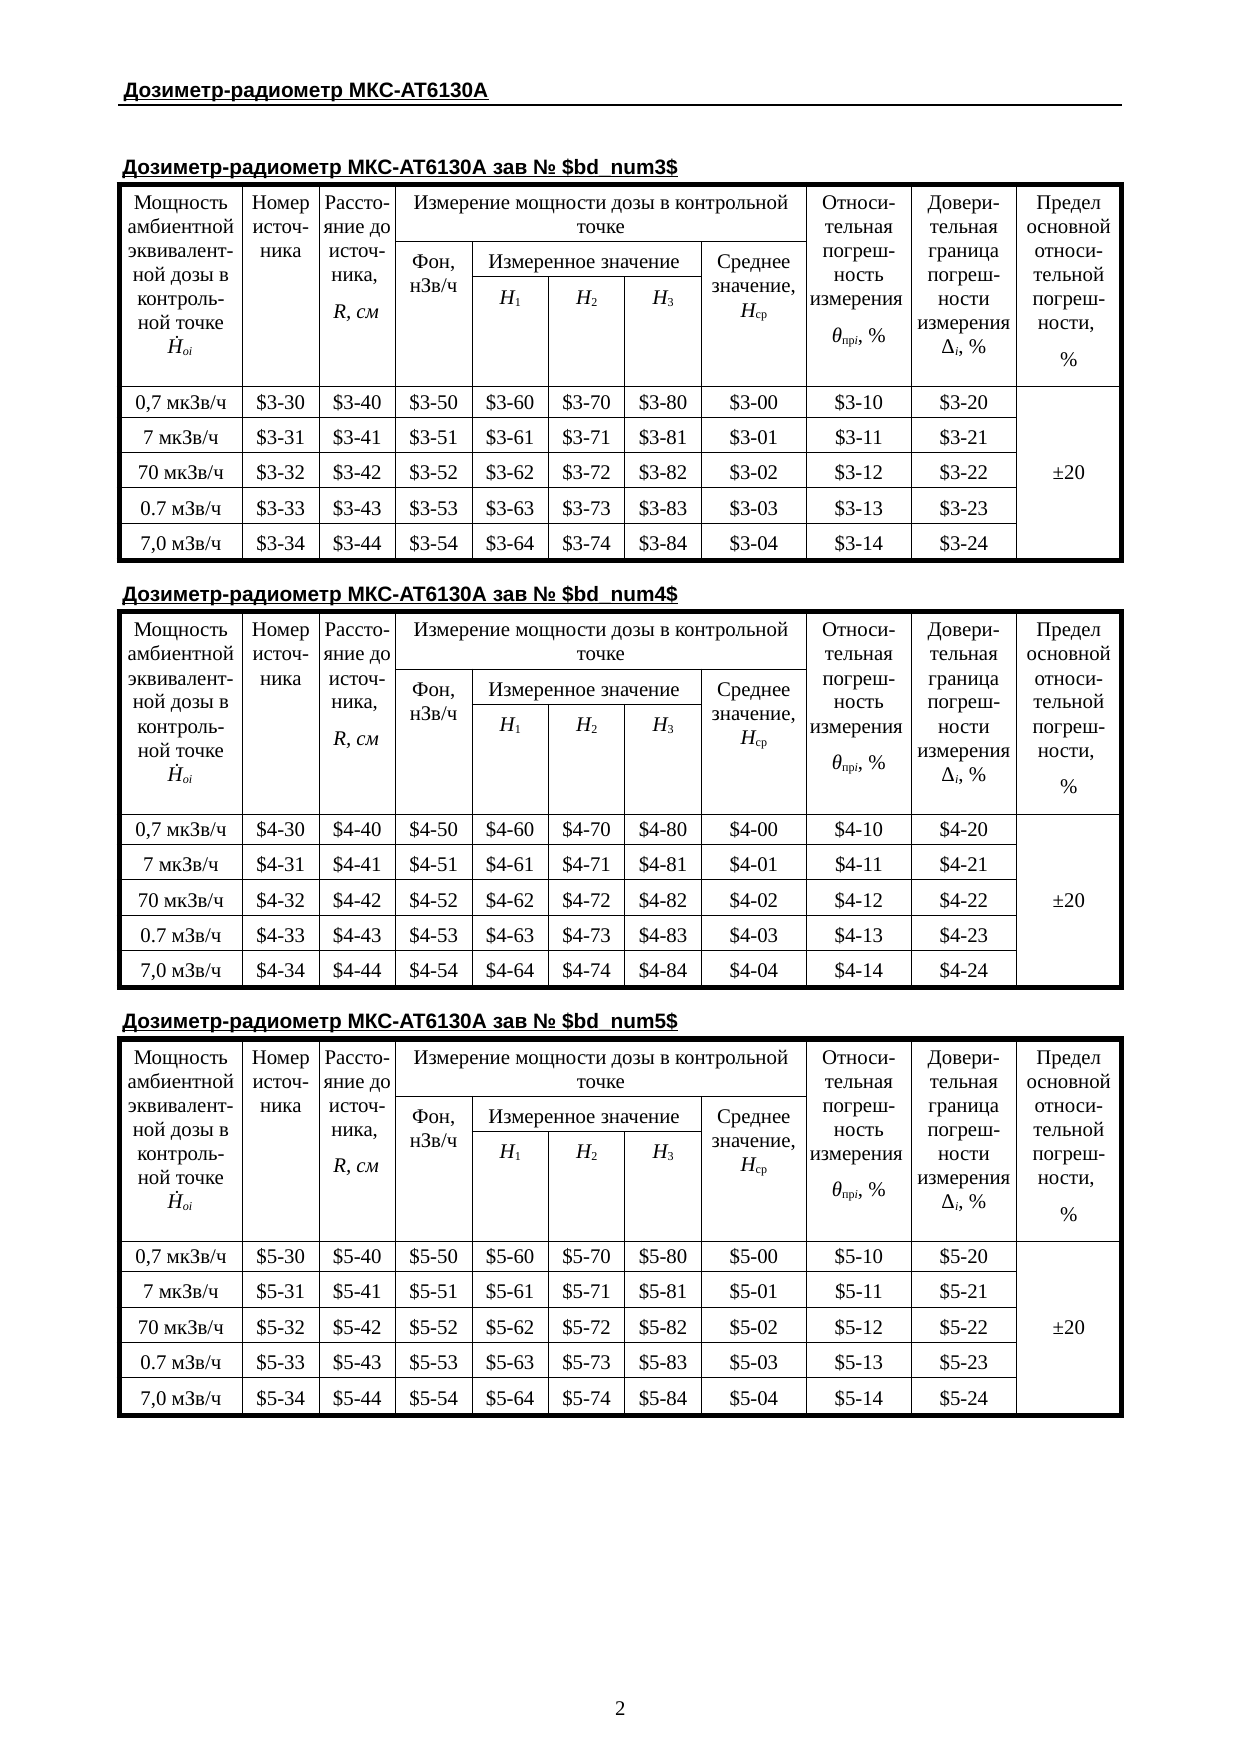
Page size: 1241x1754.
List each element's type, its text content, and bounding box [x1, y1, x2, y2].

table_cell $3-34 [243, 524, 319, 558]
table_cell $5-62 [473, 1308, 548, 1342]
table_cell Относи-тельная погреш-ность измерения θпрi, % [807, 614, 911, 814]
table_cell $3-84 [625, 524, 701, 558]
table_cell $4-12 [807, 880, 911, 914]
table_cell $5-22 [912, 1308, 1016, 1342]
table_cell Довери-тельная граница погреш-ности измерения Δi, % [912, 614, 1016, 814]
table_cell $3-63 [473, 488, 548, 523]
table_cell $3-60 [473, 387, 548, 417]
table_cell $3-33 [243, 488, 319, 523]
table_cell 0,7 мкЗв/ч [122, 1242, 242, 1271]
table_cell 0,7 мкЗв/ч [122, 815, 242, 844]
table_cell $5-30 [243, 1242, 319, 1271]
table_cell $3-13 [807, 488, 911, 523]
table_cell $5-51 [396, 1272, 472, 1307]
table_cell $5-50 [396, 1242, 472, 1271]
table_cell $4-44 [320, 951, 395, 985]
table_cell $3-44 [320, 524, 395, 558]
table_cell $4-71 [549, 845, 624, 879]
table_cell Предел основной относи-тельной погреш-ности, % [1017, 614, 1119, 814]
table_cell $3-01 [702, 418, 806, 452]
table_cell 70 мкЗв/ч [122, 880, 242, 914]
table_cell Предел основной относи-тельной погреш-ности, % [1017, 187, 1119, 386]
table_cell $3-72 [549, 453, 624, 487]
table_cell Среднее значение, Hср [702, 242, 806, 386]
table_cell $3-64 [473, 524, 548, 558]
table_cell $4-80 [625, 815, 701, 844]
table_cell ±20 [1017, 815, 1119, 985]
table_cell $5-61 [473, 1272, 548, 1307]
table_cell $4-30 [243, 815, 319, 844]
table_cell $3-61 [473, 418, 548, 452]
table_cell $5-32 [243, 1308, 319, 1342]
table_cell $4-23 [912, 916, 1016, 950]
table_cell $3-32 [243, 453, 319, 487]
table_cell $3-30 [243, 387, 319, 417]
table_cell $5-12 [807, 1308, 911, 1342]
table_cell Среднее значение, Hср [702, 670, 806, 814]
table_cell $4-72 [549, 880, 624, 914]
table_cell $4-73 [549, 916, 624, 950]
table_cell Относи-тельная погреш-ность измерения θпрi, % [807, 187, 911, 386]
table_cell $4-50 [396, 815, 472, 844]
table_cell $3-14 [807, 524, 911, 558]
table_cell $5-54 [396, 1378, 472, 1412]
table_cell Фон, нЗв/ч [396, 1097, 472, 1241]
table_cell $5-21 [912, 1272, 1016, 1307]
table_cell $4-51 [396, 845, 472, 879]
table_cell $4-10 [807, 815, 911, 844]
table_cell $4-02 [702, 880, 806, 914]
table_cell H3 [625, 705, 701, 814]
table_cell $5-80 [625, 1242, 701, 1271]
table_cell 7,0 мЗв/ч [122, 1378, 242, 1412]
table_cell $5-84 [625, 1378, 701, 1412]
table_cell Измеренное значение [473, 670, 701, 704]
table_cell $3-50 [396, 387, 472, 417]
table_cell $5-01 [702, 1272, 806, 1307]
table_cell $5-74 [549, 1378, 624, 1412]
table_cell $5-83 [625, 1343, 701, 1377]
table_cell $3-54 [396, 524, 472, 558]
table_cell $5-40 [320, 1242, 395, 1271]
table_cell $4-31 [243, 845, 319, 879]
table_cell $4-54 [396, 951, 472, 985]
table_header Дозиметр-радиометр МКС-AT6130A зав № $bd_num5$ [119, 990, 1121, 1036]
table_cell 7,0 мЗв/ч [122, 951, 242, 985]
table_cell $4-53 [396, 916, 472, 950]
table_cell $5-63 [473, 1343, 548, 1377]
table_cell $5-11 [807, 1272, 911, 1307]
table_cell $4-42 [320, 880, 395, 914]
table_cell $3-53 [396, 488, 472, 523]
table_cell Измерение мощности дозы в контрольной точке [396, 187, 806, 241]
table_cell ±20 [1017, 387, 1119, 558]
table_cell $4-04 [702, 951, 806, 985]
table_cell 0.7 мЗв/ч [122, 488, 242, 523]
table_cell $5-43 [320, 1343, 395, 1377]
table_cell Относи-тельная погреш-ность измерения θпрi, % [807, 1042, 911, 1241]
table_cell $4-83 [625, 916, 701, 950]
table_cell Рассто-яние до источ-ника, R, см [320, 614, 395, 814]
table_cell $4-01 [702, 845, 806, 879]
table_cell Номер источ-ника [243, 187, 319, 386]
table_cell Рассто-яние до источ-ника, R, см [320, 1042, 395, 1241]
table_cell $4-84 [625, 951, 701, 985]
table_cell ±20 [1017, 1242, 1119, 1412]
table_cell $3-70 [549, 387, 624, 417]
table_cell $3-10 [807, 387, 911, 417]
table_cell $5-03 [702, 1343, 806, 1377]
table_cell Измерение мощности дозы в контрольной точке [396, 614, 806, 668]
table_cell 7 мкЗв/ч [122, 418, 242, 452]
table_cell Среднее значение, Hср [702, 1097, 806, 1241]
table_cell $5-31 [243, 1272, 319, 1307]
table_cell $3-82 [625, 453, 701, 487]
table_cell Измеренное значение [473, 1097, 701, 1131]
table_cell Довери-тельная граница погреш-ности измерения Δi, % [912, 1042, 1016, 1241]
table_cell $3-02 [702, 453, 806, 487]
table_cell $4-70 [549, 815, 624, 844]
table_cell $5-23 [912, 1343, 1016, 1377]
table_cell $3-11 [807, 418, 911, 452]
table_cell $5-52 [396, 1308, 472, 1342]
table_cell $3-04 [702, 524, 806, 558]
table_cell $4-20 [912, 815, 1016, 844]
table_cell H2 [549, 277, 624, 386]
table_cell Предел основной относи-тельной погреш-ности, % [1017, 1042, 1119, 1241]
table_cell $5-41 [320, 1272, 395, 1307]
table_cell $4-11 [807, 845, 911, 879]
table_cell Фон, нЗв/ч [396, 242, 472, 386]
table_cell $4-81 [625, 845, 701, 879]
table_cell $5-42 [320, 1308, 395, 1342]
table_cell $5-73 [549, 1343, 624, 1377]
table_cell 70 мкЗв/ч [122, 453, 242, 487]
table_cell $4-24 [912, 951, 1016, 985]
table_header Дозиметр-радиометр МКС-AT6130A зав № $bd_num3$ [119, 136, 1121, 182]
table_cell Довери-тельная граница погреш-ности измерения Δi, % [912, 187, 1016, 386]
table_cell $3-83 [625, 488, 701, 523]
table_cell $3-24 [912, 524, 1016, 558]
table_cell $5-44 [320, 1378, 395, 1412]
table_cell $4-62 [473, 880, 548, 914]
table_cell $3-03 [702, 488, 806, 523]
table_cell H1 [473, 1132, 548, 1241]
table_cell $3-41 [320, 418, 395, 452]
table_cell $5-20 [912, 1242, 1016, 1271]
table_cell H3 [625, 277, 701, 386]
table_cell H2 [549, 705, 624, 814]
table_cell $4-64 [473, 951, 548, 985]
table_cell 0.7 мЗв/ч [122, 916, 242, 950]
table_cell $5-82 [625, 1308, 701, 1342]
table_cell $3-43 [320, 488, 395, 523]
table_cell Измерение мощности дозы в контрольной точке [396, 1042, 806, 1096]
table_cell Рассто-яние до источ-ника, R, см [320, 187, 395, 386]
table_cell $3-23 [912, 488, 1016, 523]
table_cell $5-34 [243, 1378, 319, 1412]
table_cell H1 [473, 277, 548, 386]
table_cell $5-72 [549, 1308, 624, 1342]
table_cell $3-20 [912, 387, 1016, 417]
table_cell $5-71 [549, 1272, 624, 1307]
table_cell $5-14 [807, 1378, 911, 1412]
table_cell $3-22 [912, 453, 1016, 487]
table_cell $4-21 [912, 845, 1016, 879]
table_cell $5-04 [702, 1378, 806, 1412]
table_cell $3-12 [807, 453, 911, 487]
table_cell Мощность амбиентной эквивалент-ной дозы в контроль-ной точке Ḣoi [122, 1042, 242, 1241]
table_cell $5-24 [912, 1378, 1016, 1412]
table_cell Номер источ-ника [243, 1042, 319, 1241]
table_cell Номер источ-ника [243, 614, 319, 814]
table_cell $5-64 [473, 1378, 548, 1412]
table_header Дозиметр-радиометр МКС-AT6130A зав № $bd_num4$ [119, 563, 1121, 609]
table_cell Мощность амбиентной эквивалент-ной дозы в контроль-ной точке Ḣoi [122, 187, 242, 386]
table_cell $5-02 [702, 1308, 806, 1342]
table_cell Мощность амбиентной эквивалент-ной дозы в контроль-ной точке Ḣoi [122, 614, 242, 814]
table_cell $4-82 [625, 880, 701, 914]
table_cell $5-13 [807, 1343, 911, 1377]
table_cell $3-52 [396, 453, 472, 487]
table_cell $3-21 [912, 418, 1016, 452]
table_cell 0,7 мкЗв/ч [122, 387, 242, 417]
table_cell $4-00 [702, 815, 806, 844]
table_cell $4-40 [320, 815, 395, 844]
table_cell $4-43 [320, 916, 395, 950]
table_cell $3-31 [243, 418, 319, 452]
table_cell $5-10 [807, 1242, 911, 1271]
table_cell $5-33 [243, 1343, 319, 1377]
table_cell H2 [549, 1132, 624, 1241]
table_cell $5-00 [702, 1242, 806, 1271]
table_cell 7,0 мЗв/ч [122, 524, 242, 558]
table_cell $3-73 [549, 488, 624, 523]
table_cell $3-81 [625, 418, 701, 452]
table_cell Измеренное значение [473, 242, 701, 276]
table_cell $4-32 [243, 880, 319, 914]
table_cell $4-60 [473, 815, 548, 844]
table_cell $5-81 [625, 1272, 701, 1307]
table_cell 7 мкЗв/ч [122, 845, 242, 879]
table_cell $4-52 [396, 880, 472, 914]
table_cell $4-13 [807, 916, 911, 950]
table_cell $4-61 [473, 845, 548, 879]
table_cell $4-34 [243, 951, 319, 985]
table_cell $3-80 [625, 387, 701, 417]
table_cell $3-71 [549, 418, 624, 452]
table_cell $4-22 [912, 880, 1016, 914]
table_cell $4-74 [549, 951, 624, 985]
table_cell 0.7 мЗв/ч [122, 1343, 242, 1377]
table_cell $3-51 [396, 418, 472, 452]
table_cell $5-53 [396, 1343, 472, 1377]
table_cell $3-62 [473, 453, 548, 487]
table_cell $5-60 [473, 1242, 548, 1271]
table_cell H3 [625, 1132, 701, 1241]
table_cell $3-74 [549, 524, 624, 558]
table_cell $3-42 [320, 453, 395, 487]
table_cell 70 мкЗв/ч [122, 1308, 242, 1342]
table_cell $3-40 [320, 387, 395, 417]
table_cell $3-00 [702, 387, 806, 417]
table_cell $5-70 [549, 1242, 624, 1271]
table_cell H1 [473, 705, 548, 814]
table_cell $4-03 [702, 916, 806, 950]
table_cell $4-41 [320, 845, 395, 879]
table_cell $4-33 [243, 916, 319, 950]
table_cell Фон, нЗв/ч [396, 670, 472, 814]
table_cell 7 мкЗв/ч [122, 1272, 242, 1307]
table_cell $4-14 [807, 951, 911, 985]
table_cell $4-63 [473, 916, 548, 950]
